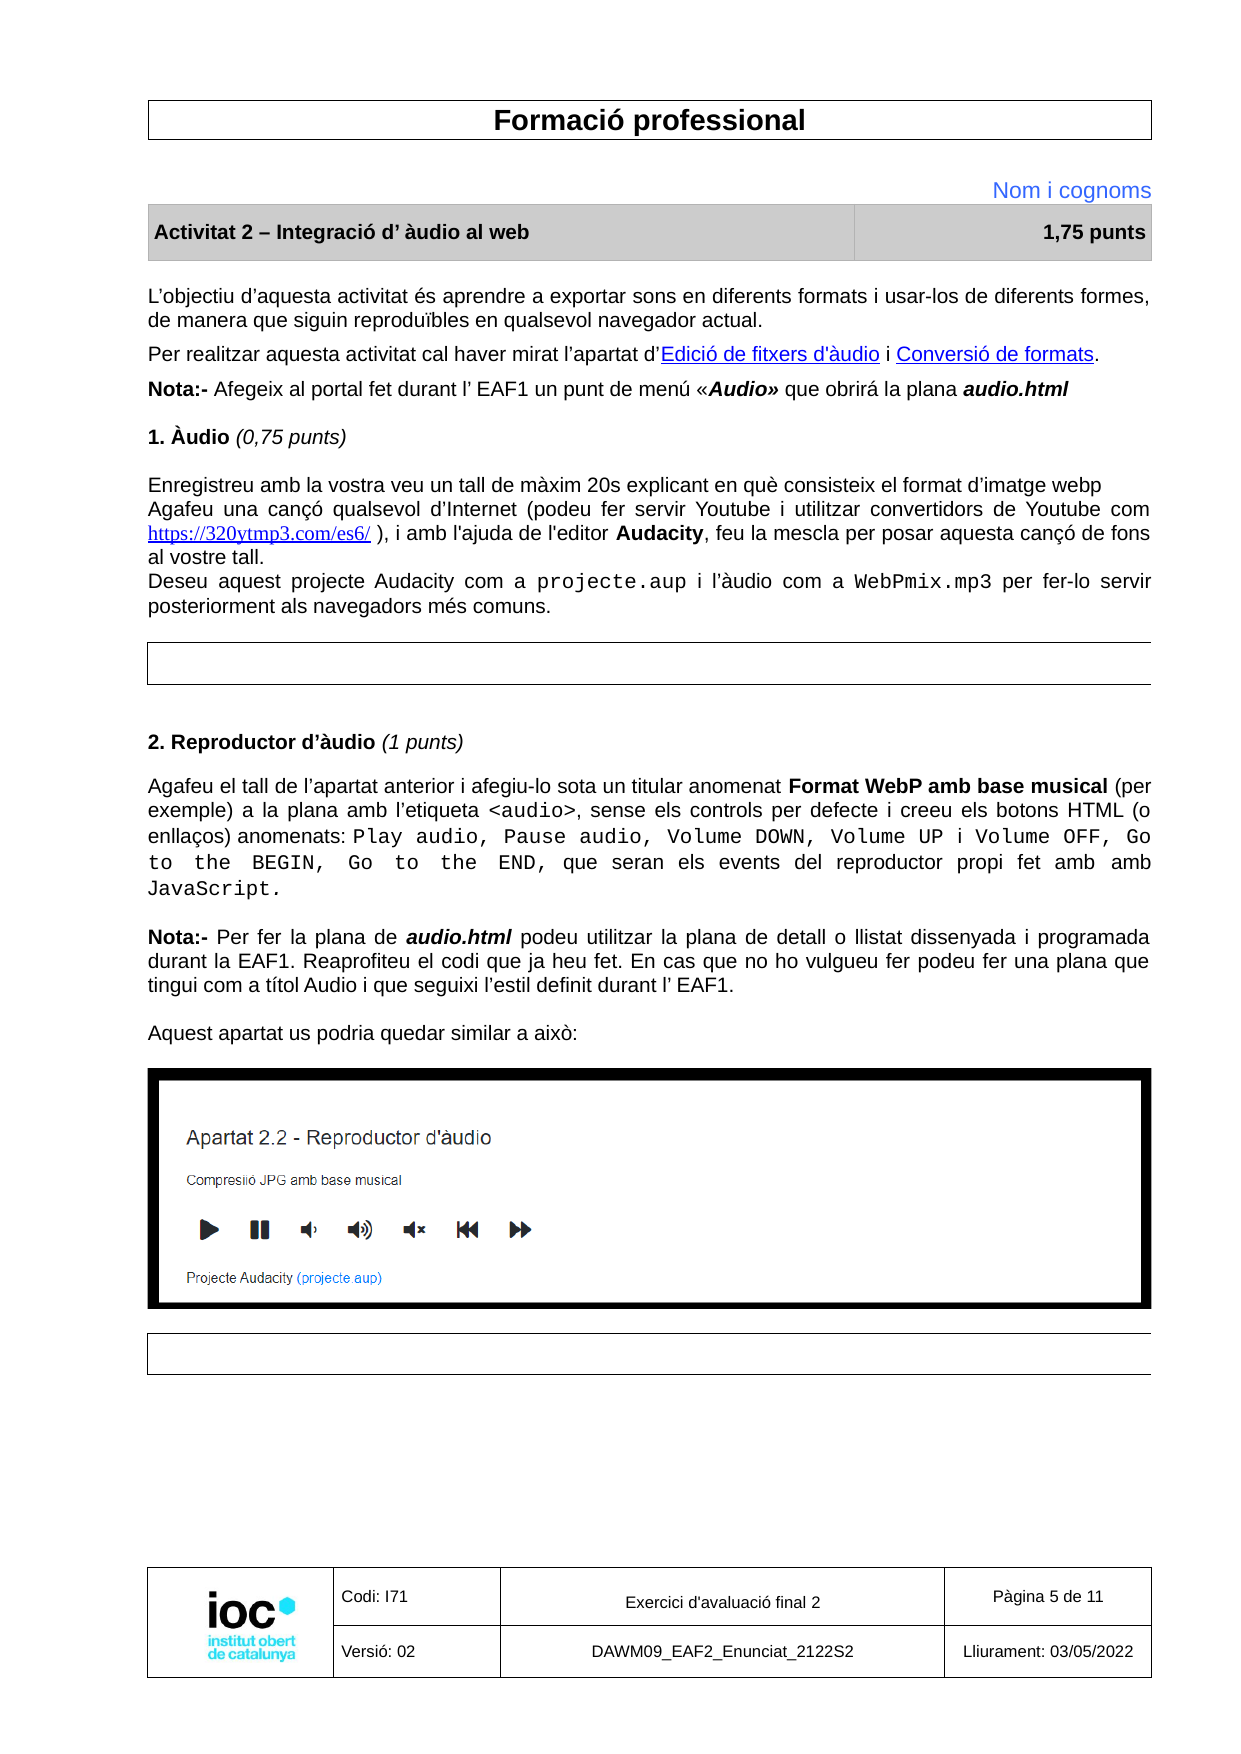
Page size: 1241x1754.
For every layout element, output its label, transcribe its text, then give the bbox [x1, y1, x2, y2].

picture [147, 1068, 1152, 1309]
table_header [148, 1334, 1151, 1374]
text Agafeu el tall de l’apartat anterior i afegiu-lo sota un titular anomenat Format WebP amb base musical (per exemple) a la plana amb l’etiqueta <audio>, sense els controls per defecte i creeu els botons HTML (o enllaços) anomenats: Play audio, Pause audio, Volume DOWN, Volume UP i Volume OFF, Go to the BEGIN, Go to the END, que seran els events del reproductor propi fet amb amb JavaScript. [148, 774, 1151, 901]
table_header 1,75 punts [855, 205, 1151, 260]
text 1. Àudio (0,75 punts) [148, 424, 1151, 448]
text Nota:- Afegeix al portal fet durant l’ EAF1 un punt de menú «Audio» que obrirá la plana audio.html [148, 377, 1151, 401]
text Per realitzar aquesta activitat cal haver mirat l’apartat d’Edició de fitxers d'àudio i Conversió de formats. [148, 342, 1151, 366]
text Nota:- Per fer la plana de audio.html podeu utilitzar la plana de detall o llistat dissenyada i programada durant la EAF1. Reaprofiteu el codi que ja heu fet. En cas que no ho vulgueu fer podeu fer una plana que tingui com a títol Audio i que seguixi l’estil definit durant l’ EAF1. [148, 925, 1151, 997]
text L’objectiu d’aquesta activitat és aprendre a exportar sons en diferents formats i usar-los de diferents formes, de manera que siguin reproduïbles en qualsevol navegador actual. [148, 284, 1151, 332]
text Agafeu una cançó qualsevol d’Internet (podeu fer servir Youtube i utilitzar convertidors de Youtube com https://320ytmp3.com/es6/ ), i amb l'ajuda de l'editor Audacity, feu la mescla per posar aquesta cançó de fons al vostre tall. [148, 496, 1151, 568]
list 2. Reproductor d’àudio (1 punts) [112, 730, 1151, 754]
text Enregistreu amb la vostra veu un tall de màxim 20s explicant en què consisteix el format d’imatge webp [148, 472, 1151, 496]
text Deseu aquest projecte Audacity com a projecte.aup i l’àudio com a WebPmix.mp3 per fer-lo servir posteriorment als navegadors més comuns. [148, 568, 1151, 618]
table_header [148, 643, 1151, 683]
picture [195, 1577, 309, 1673]
table_header Activitat 2 – Integració d’ àudio al web [149, 205, 854, 260]
text Aquest apartat us podria quedar similar a això: [148, 1021, 1151, 1045]
